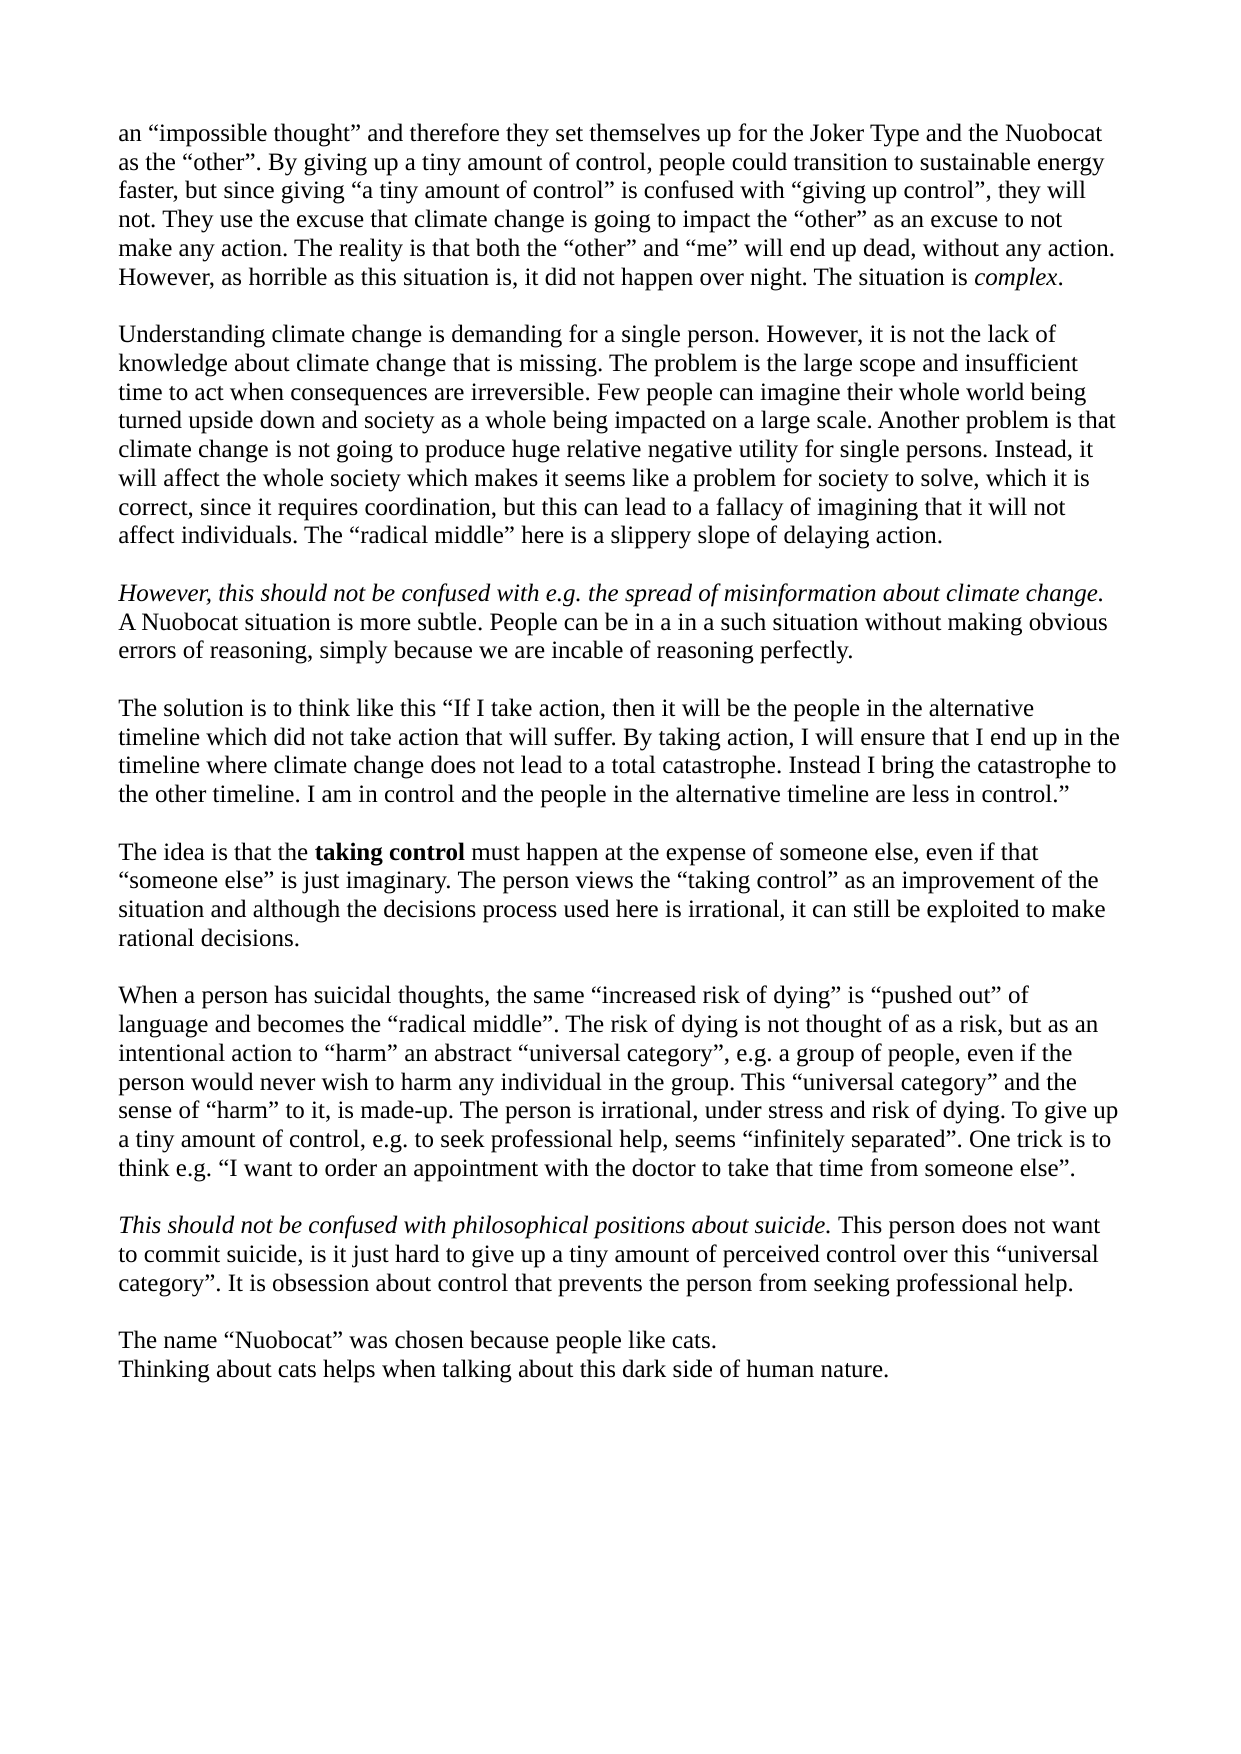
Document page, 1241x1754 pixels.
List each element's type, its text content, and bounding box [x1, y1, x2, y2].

text The name “Nuobocat” was chosen because people like cats. Thinking about cats helps when talking about this dark side of human nature. [118, 1326, 1122, 1383]
text Understanding climate change is demanding for a single person. However, it is not the lack of knowledge about climate change that is missing. The problem is the large scope and insufficient time to act when consequences are irreversible. Few people can imagine their whole world being turned upside down and society as a whole being impacted on a large scale. Another problem is that climate change is not going to produce huge relative negative utility for single persons. Instead, it will affect the whole society which makes it seems like a problem for society to solve, which it is correct, since it requires coordination, but this can lead to a fallacy of imagining that it will not affect individuals. The “radical middle” here is a slippery slope of delaying action. [118, 319, 1122, 549]
text an “impossible thought” and therefore they set themselves up for the Joker Type and the Nuobocat as the “other”. By giving up a tiny amount of control, people could transition to sustainable energy faster, but since giving “a tiny amount of control” is confused with “giving up control”, they will not. They use the excuse that climate change is going to impact the “other” as an excuse to not make any action. The reality is that both the “other” and “me” will end up dead, without any action. However, as horrible as this situation is, it did not happen over night. The situation is complex. [118, 118, 1122, 291]
text The solution is to think like this “If I take action, then it will be the people in the alternative timeline which did not take action that will suffer. By taking action, I will ensure that I end up in the timeline where climate change does not lead to a total catastrophe. Instead I bring the catastrophe to the other timeline. I am in control and the people in the alternative timeline are less in control.” [118, 693, 1122, 808]
text However, this should not be confused with e.g. the spread of misinformation about climate change. A Nuobocat situation is more subtle. People can be in a in a such situation without making obvious errors of reasoning, simply because we are incable of reasoning perfectly. [118, 578, 1122, 664]
text The idea is that the taking control must happen at the expense of someone else, even if that “someone else” is just imaginary. The person views the “taking control” as an improvement of the situation and although the decisions process used here is irrational, it can still be exploited to make rational decisions. [118, 837, 1122, 952]
text This should not be confused with philosophical positions about suicide. This person does not want to commit suicide, is it just hard to give up a tiny amount of perceived control over this “universal category”. It is obsession about control that prevents the person from seeking professional help. [118, 1211, 1122, 1297]
text When a person has suicidal thoughts, the same “increased risk of dying” is “pushed out” of language and becomes the “radical middle”. The risk of dying is not thought of as a risk, but as an intentional action to “harm” an abstract “universal category”, e.g. a group of people, even if the person would never wish to harm any individual in the group. This “universal category” and the sense of “harm” to it, is made-up. The person is irrational, under stress and risk of dying. To give up a tiny amount of control, e.g. to seek professional help, seems “infinitely separated”. One trick is to think e.g. “I want to order an appointment with the doctor to take that time from someone else”. [118, 981, 1122, 1182]
